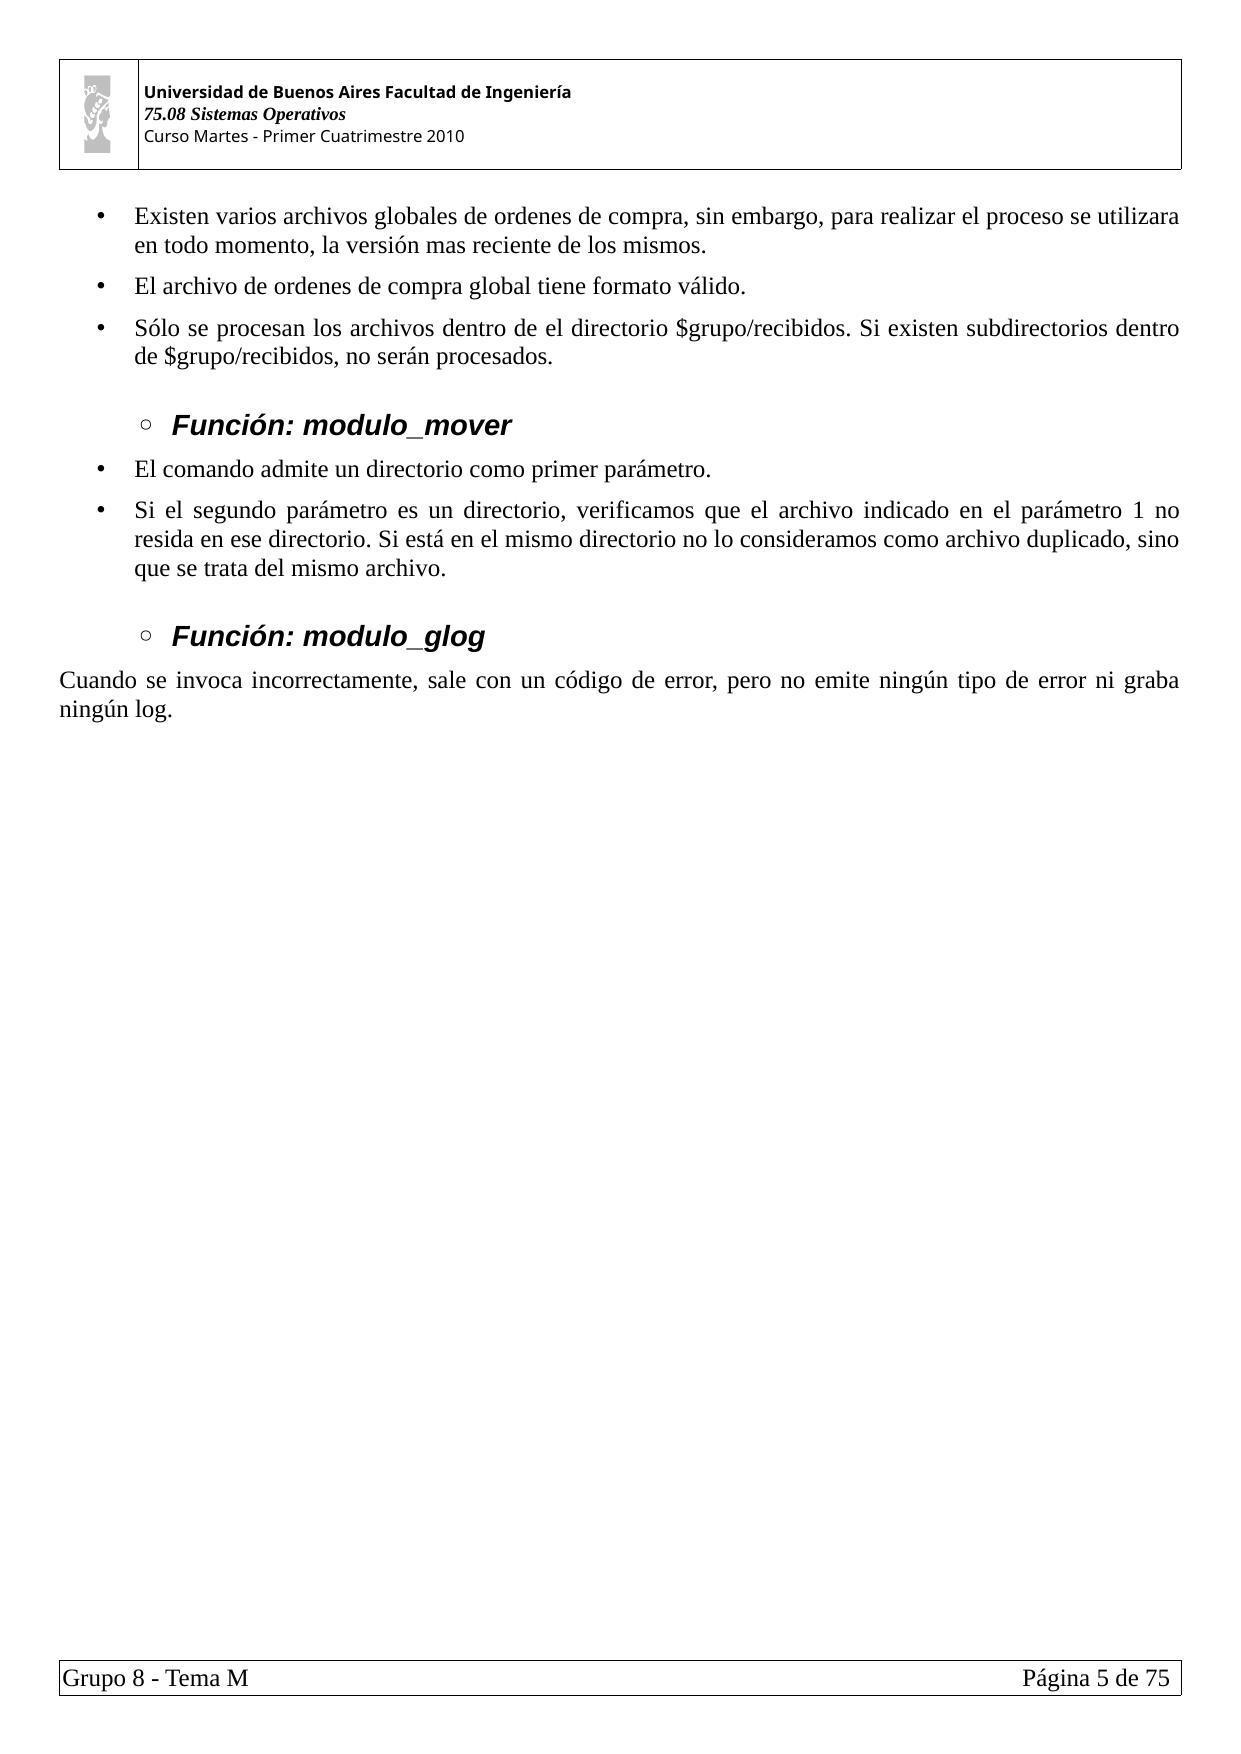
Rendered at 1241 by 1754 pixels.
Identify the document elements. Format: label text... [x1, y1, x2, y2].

text Cuando se invoca incorrectamente, sale con un código de error, pero no emite ningún tipo de error ni graba ningún log. [59, 665, 1181, 723]
list Existen varios archivos globales de ordenes de compra, sin embargo, para realizar el proceso se utilizara en todo momento, la versión mas reciente de los mismos. [97, 201, 1181, 259]
picture [83, 73, 114, 155]
subtitle Función: modulo_mover [134, 408, 1181, 441]
list Si el segundo parámetro es un directorio, verificamos que el archivo indicado en el parámetro 1 no resida en ese directorio. Si está en el mismo directorio no lo consideramos como archivo duplicado, sino que se trata del mismo archivo. [97, 495, 1181, 581]
list El archivo de ordenes de compra global tiene formato válido. [97, 271, 1181, 300]
subtitle Función: modulo_glog [134, 619, 1181, 653]
list El comando admite un directorio como primer parámetro. [97, 454, 1181, 483]
list Sólo se procesan los archivos dentro de el directorio $grupo/recibidos. Si existen subdirectorios dentro de $grupo/recibidos, no serán procesados. [97, 313, 1181, 370]
